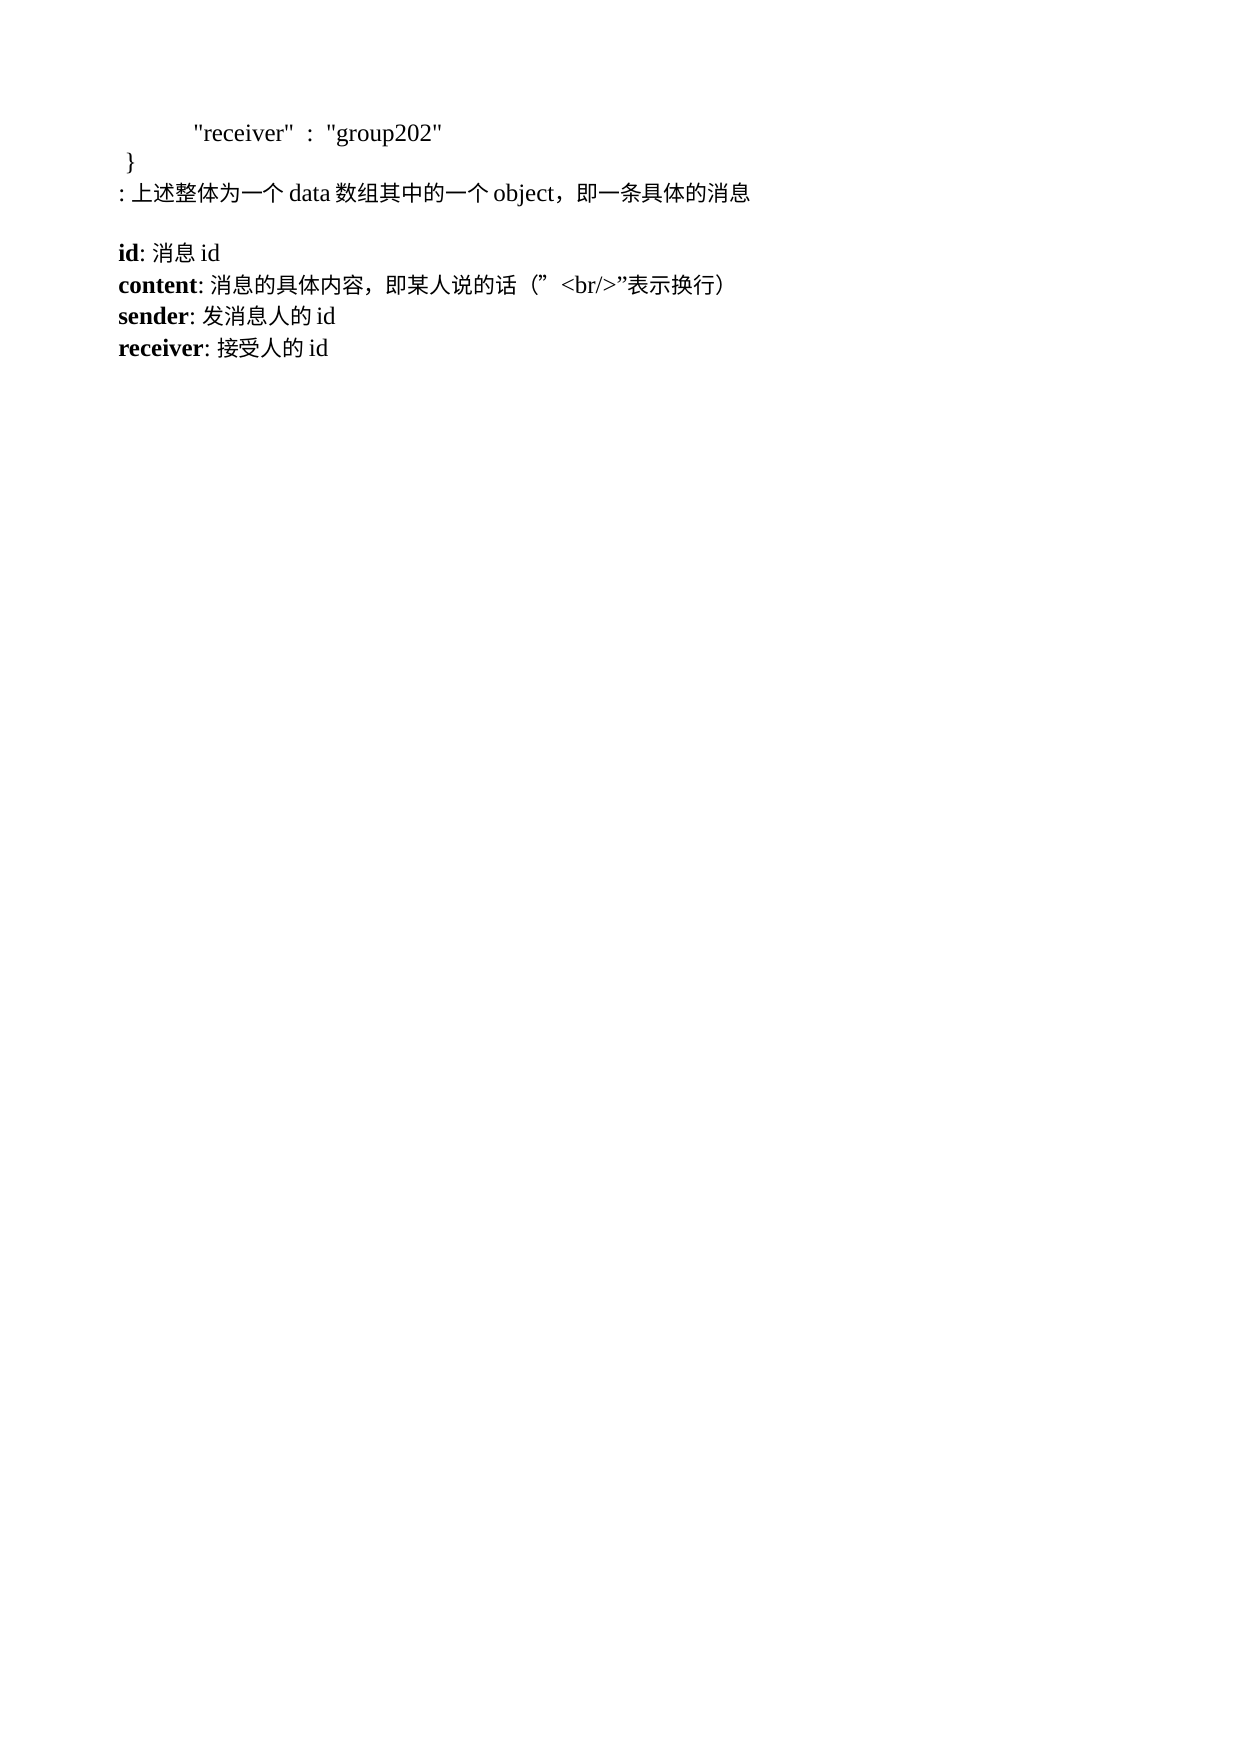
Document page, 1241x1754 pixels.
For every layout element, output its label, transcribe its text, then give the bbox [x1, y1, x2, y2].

text id: 消息id [118, 236, 1122, 268]
text : 上述整体为一个data数组其中的一个object，即一条具体的消息 [118, 176, 1122, 207]
text } [118, 147, 1122, 176]
text content: 消息的具体内容，即某人说的话（”<br/>”表示换行） [118, 268, 1122, 299]
text receiver: 接受人的id [118, 331, 1122, 363]
text sender: 发消息人的id [118, 299, 1122, 331]
text "receiver" : "group202" [118, 118, 1122, 147]
